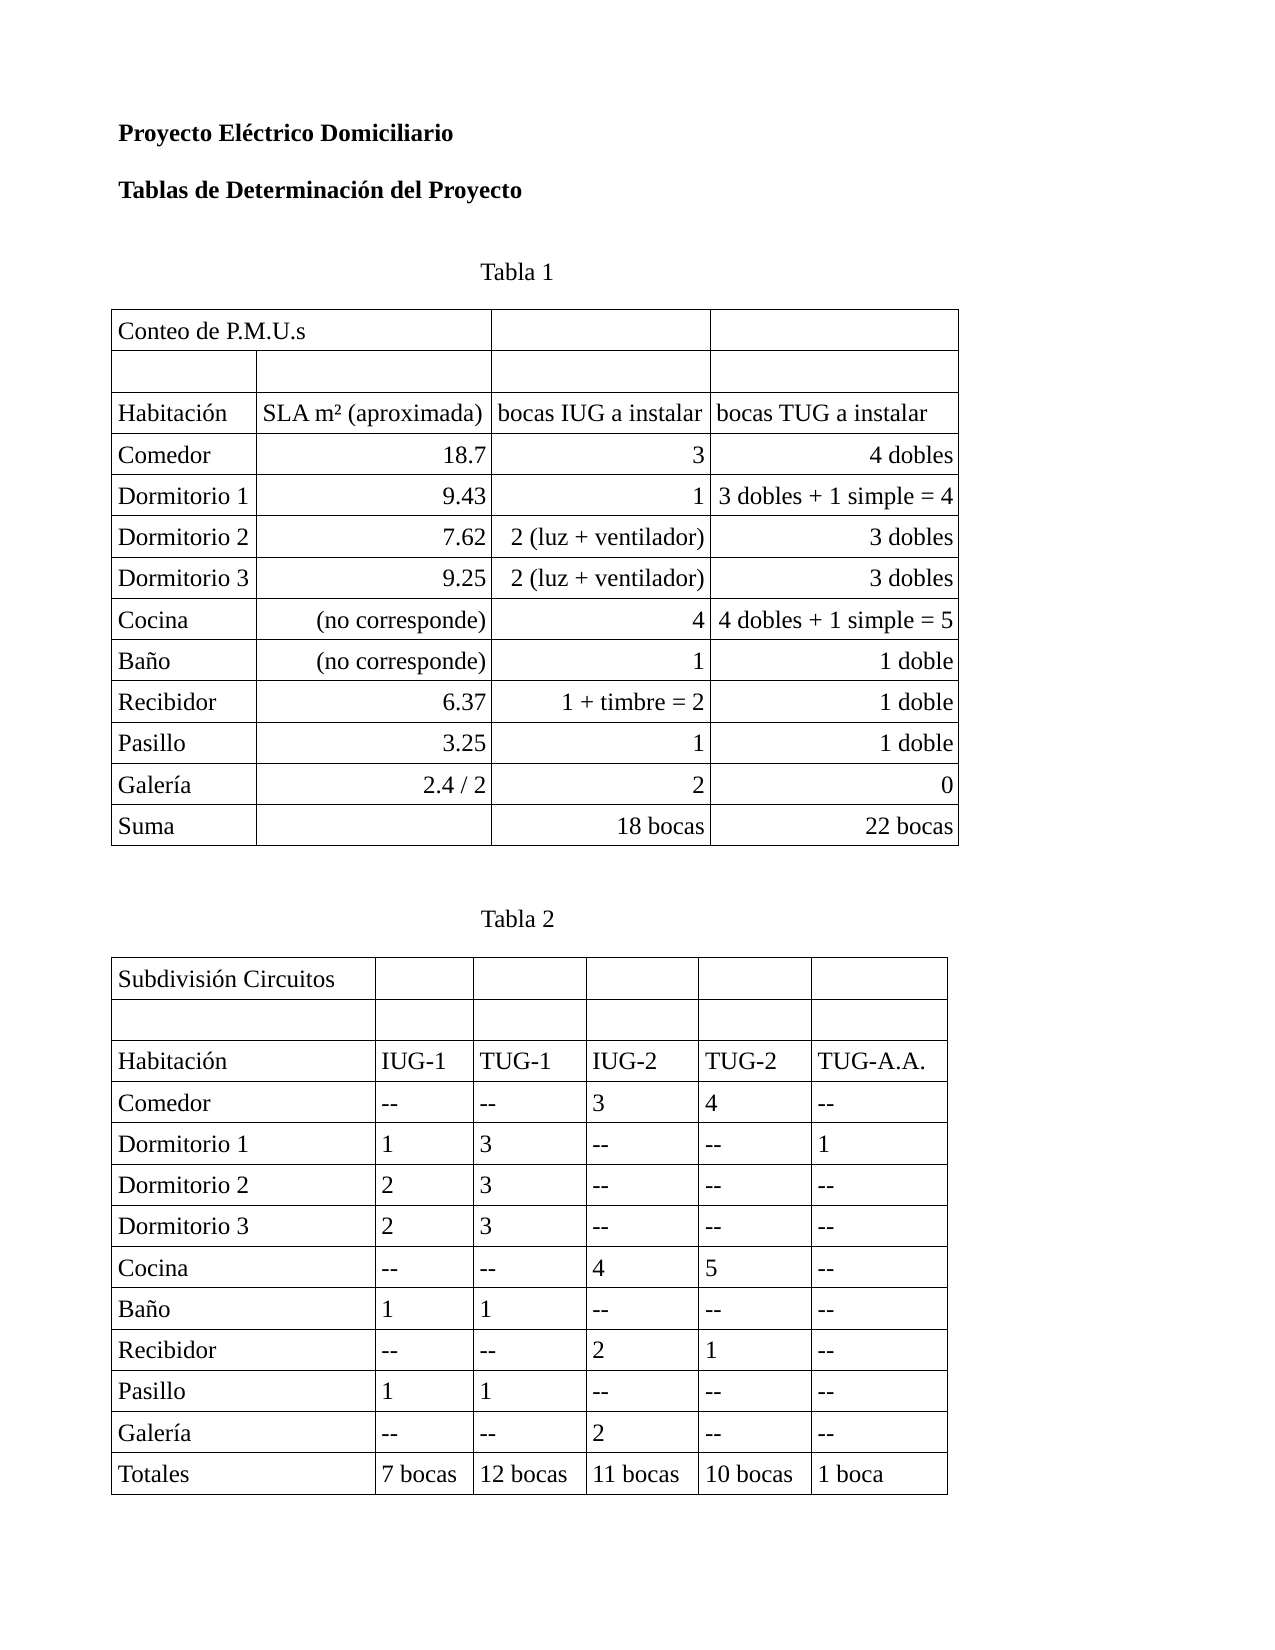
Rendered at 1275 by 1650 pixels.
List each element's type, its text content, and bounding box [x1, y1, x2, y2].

table_cell Dormitorio 3 [112, 558, 256, 598]
table_cell [711, 351, 958, 392]
table_cell Galería [112, 1412, 375, 1452]
table_cell 3 dobles + 1 simple = 4 [711, 475, 958, 515]
table_cell [812, 1000, 947, 1040]
table_cell -- [699, 1206, 811, 1246]
table_cell -- [699, 1371, 811, 1411]
table_cell -- [474, 1082, 586, 1122]
table_cell 7.62 [257, 516, 491, 557]
table_cell 2.4 / 2 [257, 764, 491, 804]
table_cell 3 [474, 1123, 586, 1163]
table_cell 2 [376, 1165, 473, 1205]
table_header [699, 958, 811, 998]
table_cell -- [812, 1206, 947, 1246]
table_cell 3 dobles [711, 558, 958, 598]
table_cell 7 bocas [376, 1453, 473, 1493]
table_cell [257, 351, 491, 392]
table_cell bocas IUG a instalar [492, 393, 710, 433]
table_cell 1 [376, 1371, 473, 1411]
table_cell -- [474, 1330, 586, 1370]
table_cell Recibidor [112, 1330, 375, 1370]
table_cell 0 [711, 764, 958, 804]
table_cell [112, 351, 256, 392]
table_cell -- [812, 1371, 947, 1411]
table_cell 4 [587, 1247, 698, 1287]
table_cell -- [587, 1206, 698, 1246]
text Proyecto Eléctrico Domiciliario [118, 118, 1157, 147]
table_cell Dormitorio 1 [112, 1123, 375, 1163]
text Tabla 2 [118, 904, 1157, 933]
table_cell (no corresponde) [257, 640, 491, 680]
table_cell [257, 805, 491, 845]
table_cell Cocina [112, 1247, 375, 1287]
table_cell 1 [376, 1288, 473, 1328]
table_header [492, 310, 710, 350]
table_cell 9.25 [257, 558, 491, 598]
table_cell [112, 1000, 375, 1040]
table_cell Habitación [112, 393, 256, 433]
table_cell -- [812, 1165, 947, 1205]
table_cell -- [699, 1123, 811, 1163]
table_cell -- [699, 1288, 811, 1328]
table_cell 1 [474, 1371, 586, 1411]
text Tablas de Determinación del Proyecto [118, 176, 1157, 204]
table_cell [492, 351, 710, 392]
table_cell 18 bocas [492, 805, 710, 845]
table_cell 2 [376, 1206, 473, 1246]
table_cell -- [812, 1330, 947, 1370]
table_cell 4 dobles [711, 434, 958, 474]
table_cell 3 [492, 434, 710, 474]
table_cell -- [587, 1165, 698, 1205]
table_cell 2 [587, 1330, 698, 1370]
table_cell 5 [699, 1247, 811, 1287]
table_cell Recibidor [112, 681, 256, 722]
table_cell 12 bocas [474, 1453, 586, 1493]
table_cell IUG-2 [587, 1041, 698, 1081]
table_cell IUG-1 [376, 1041, 473, 1081]
table_cell 1 [492, 475, 710, 515]
table_cell -- [376, 1330, 473, 1370]
table_cell 4 dobles + 1 simple = 5 [711, 599, 958, 639]
table_cell 1 [376, 1123, 473, 1163]
table_cell TUG-A.A. [812, 1041, 947, 1081]
table_header Conteo de P.M.U.s [112, 310, 491, 350]
table_cell [376, 1000, 473, 1040]
table_cell 4 [699, 1082, 811, 1122]
table_cell bocas TUG a instalar [711, 393, 958, 433]
table_cell 18.7 [257, 434, 491, 474]
table_header Subdivisión Circuitos [112, 958, 375, 998]
table_header [711, 310, 958, 350]
table_cell Galería [112, 764, 256, 804]
table_cell TUG-2 [699, 1041, 811, 1081]
table_cell Baño [112, 1288, 375, 1328]
table_cell 1 [492, 723, 710, 763]
table_cell 3 [587, 1082, 698, 1122]
table_cell Pasillo [112, 1371, 375, 1411]
table_cell [474, 1000, 586, 1040]
table_header [812, 958, 947, 998]
table_cell Cocina [112, 599, 256, 639]
table_cell 1 boca [812, 1453, 947, 1493]
table_cell -- [699, 1412, 811, 1452]
table_cell -- [587, 1371, 698, 1411]
table_cell -- [699, 1165, 811, 1205]
table_cell 11 bocas [587, 1453, 698, 1493]
table_cell [587, 1000, 698, 1040]
table_header [376, 958, 473, 998]
table_cell 1 [812, 1123, 947, 1163]
table_cell Dormitorio 2 [112, 516, 256, 557]
table_cell 1 [492, 640, 710, 680]
table_cell 1 doble [711, 723, 958, 763]
table_cell Totales [112, 1453, 375, 1493]
table_cell Pasillo [112, 723, 256, 763]
table_cell 2 (luz + ventilador) [492, 516, 710, 557]
table_cell -- [474, 1247, 586, 1287]
table_cell Dormitorio 3 [112, 1206, 375, 1246]
table_cell 22 bocas [711, 805, 958, 845]
table_cell Dormitorio 1 [112, 475, 256, 515]
table_cell [699, 1000, 811, 1040]
table_cell -- [812, 1412, 947, 1452]
table_cell 4 [492, 599, 710, 639]
table_cell 9.43 [257, 475, 491, 515]
text Tabla 1 [118, 257, 1157, 286]
table_cell 1 [699, 1330, 811, 1370]
table_cell -- [587, 1123, 698, 1163]
table_cell 1 doble [711, 640, 958, 680]
table_cell -- [376, 1247, 473, 1287]
table_cell Comedor [112, 434, 256, 474]
table_header [587, 958, 698, 998]
table_cell TUG-1 [474, 1041, 586, 1081]
table_cell 1 + timbre = 2 [492, 681, 710, 722]
table_cell -- [376, 1082, 473, 1122]
table_cell 3 [474, 1206, 586, 1246]
table_cell 2 [492, 764, 710, 804]
table_cell -- [587, 1288, 698, 1328]
table_cell 1 doble [711, 681, 958, 722]
table_cell -- [376, 1412, 473, 1452]
table_cell 3 [474, 1165, 586, 1205]
table_cell 2 (luz + ventilador) [492, 558, 710, 598]
table_cell Dormitorio 2 [112, 1165, 375, 1205]
table_cell Comedor [112, 1082, 375, 1122]
table_cell -- [812, 1288, 947, 1328]
table_cell -- [812, 1082, 947, 1122]
table_cell 3 dobles [711, 516, 958, 557]
table_cell Baño [112, 640, 256, 680]
table_cell 2 [587, 1412, 698, 1452]
table_cell 10 bocas [699, 1453, 811, 1493]
table_cell 1 [474, 1288, 586, 1328]
table_cell SLA m² (aproximada) [257, 393, 491, 433]
table_cell 6.37 [257, 681, 491, 722]
table_cell Suma [112, 805, 256, 845]
table_cell 3.25 [257, 723, 491, 763]
table_cell -- [474, 1412, 586, 1452]
table_header [474, 958, 586, 998]
table_cell (no corresponde) [257, 599, 491, 639]
table_cell Habitación [112, 1041, 375, 1081]
table_cell -- [812, 1247, 947, 1287]
